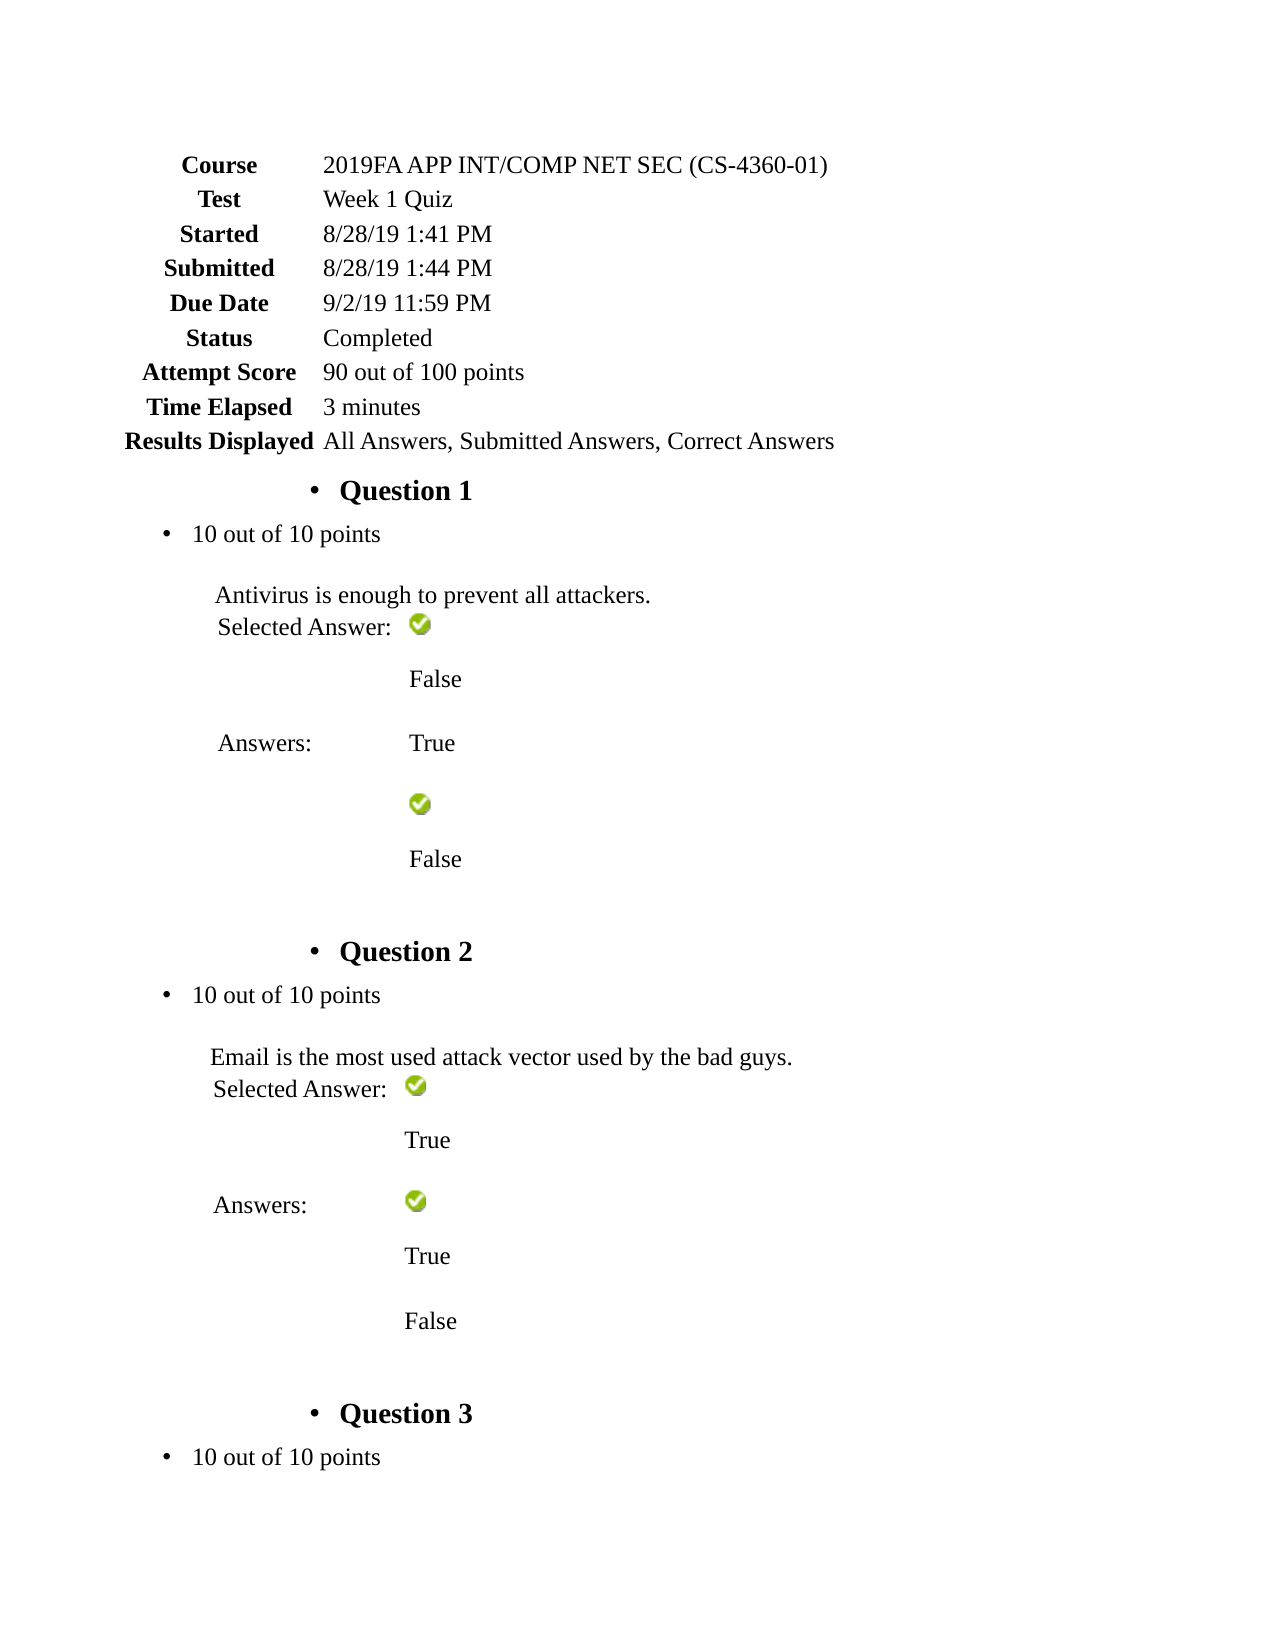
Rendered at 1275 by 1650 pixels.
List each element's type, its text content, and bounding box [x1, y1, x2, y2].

table_cell [214, 790, 406, 906]
table_header [192, 1490, 206, 1501]
subtitle Question 3 [309, 1396, 1157, 1430]
table_cell 8/28/19 1:41 PM [320, 216, 856, 251]
table_cell [1216, 1370, 1231, 1381]
table_header Course [118, 147, 320, 181]
table_header [192, 1028, 207, 1039]
table_cell Antivirus is enough to prevent all attackers. [211, 578, 1211, 909]
table_header False [406, 609, 468, 725]
table_header [211, 566, 1231, 577]
table_cell Email is the most used attack vector used by the bad guys. [207, 1039, 1216, 1370]
subtitle Question 2 [309, 934, 1157, 968]
table_cell Week 1 Quiz [320, 181, 856, 216]
table_cell Answers: [210, 1187, 401, 1303]
table_cell [192, 578, 211, 920]
table_cell Results Displayed [118, 424, 320, 458]
list 10 out of 10 points [162, 981, 1157, 1009]
table_cell True [406, 725, 468, 790]
table_cell [192, 1039, 207, 1381]
table_cell 9/2/19 11:59 PM [320, 285, 856, 320]
table_header Selected Answer: [210, 1071, 401, 1187]
table_cell Test [118, 181, 320, 216]
picture [408, 792, 431, 815]
table_cell True [401, 1187, 463, 1303]
table_header True [401, 1071, 463, 1187]
table_cell All Answers, Submitted Answers, Correct Answers [320, 424, 856, 458]
subtitle Question 1 [309, 473, 1157, 506]
picture [404, 1074, 427, 1096]
table_cell 90 out of 100 points [320, 354, 856, 389]
table_cell [1216, 1039, 1231, 1370]
table_cell Submitted [118, 251, 320, 285]
table_header Selected Answer: [214, 609, 406, 725]
table_header [206, 1490, 1231, 1501]
picture [408, 612, 431, 635]
table_cell [211, 909, 1211, 920]
table_cell [207, 1370, 1216, 1381]
table_header [192, 566, 211, 577]
picture [404, 1190, 427, 1212]
list 10 out of 10 points [162, 1442, 1157, 1471]
table_header 2019FA APP INT/COMP NET SEC (CS-4360-01) [320, 147, 856, 181]
table_cell [210, 1303, 401, 1367]
table_cell Answers: [214, 725, 406, 790]
table_cell Started [118, 216, 320, 251]
table_header [207, 1028, 1231, 1039]
table_cell False [406, 790, 468, 906]
table_cell Time Elapsed [118, 389, 320, 423]
table_cell Status [118, 320, 320, 354]
table_cell False [401, 1303, 463, 1367]
list 10 out of 10 points [162, 519, 1157, 548]
table_cell 8/28/19 1:44 PM [320, 251, 856, 285]
table_cell Due Date [118, 285, 320, 320]
table_cell [1211, 909, 1231, 920]
table_cell Attempt Score [118, 354, 320, 389]
table_cell Completed [320, 320, 856, 354]
table_cell 3 minutes [320, 389, 856, 423]
table_cell [1211, 578, 1231, 909]
